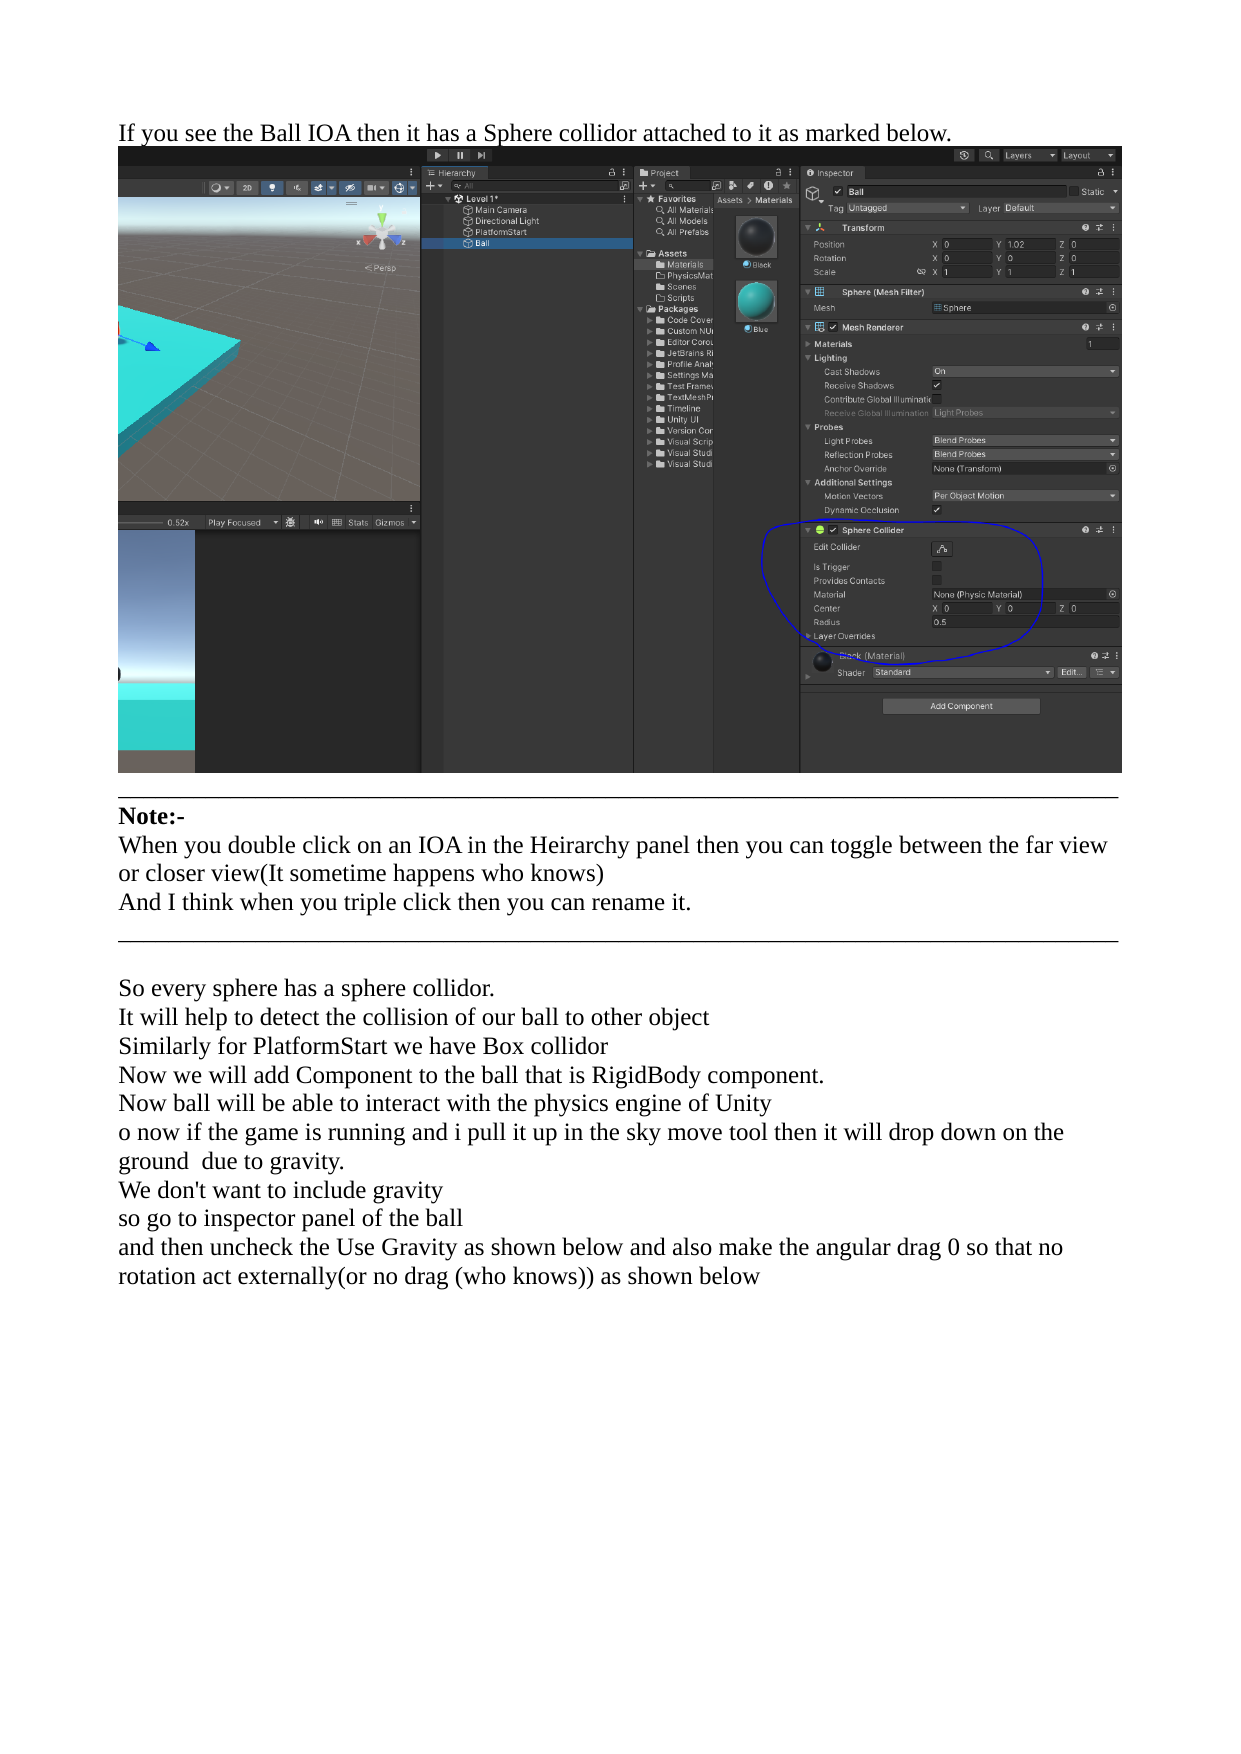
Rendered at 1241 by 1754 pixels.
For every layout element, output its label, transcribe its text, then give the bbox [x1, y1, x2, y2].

text Similarly for PlatformStart we have Box collidor [118, 1031, 1122, 1060]
text When you double click on an IOA in the Heirarchy panel then you can toggle between the far view or closer view(It sometime happens who knows) [118, 830, 1122, 887]
text So every sphere has a sphere collidor. [118, 973, 1122, 1002]
text Now ball will be able to interact with the physics engine of Unity [118, 1088, 1122, 1117]
text o now if the game is running and i pull it up in the sky move tool then it will drop down on the ground due to gravity. [118, 1117, 1122, 1175]
text It will help to detect the collision of our ball to other object [118, 1002, 1122, 1031]
text If you see the Ball IOA then it has a Sphere collidor attached to it as marked below. [118, 118, 1122, 146]
picture [118, 146, 1122, 773]
text and then uncheck the Use Gravity as shown below and also make the angular drag 0 so that no rotation act externally(or no drag (who knows)) as shown below [118, 1232, 1122, 1290]
text ________________________________________________________________________________ [118, 773, 1122, 801]
text so go to inspector panel of the ball [118, 1203, 1122, 1232]
text We don't want to include gravity [118, 1175, 1122, 1203]
text Note:- [118, 801, 1122, 830]
text ________________________________________________________________________________ [118, 916, 1122, 945]
text Now we will add Component to the ball that is RigidBody component. [118, 1060, 1122, 1088]
text And I think when you triple click then you can rename it. [118, 887, 1122, 916]
